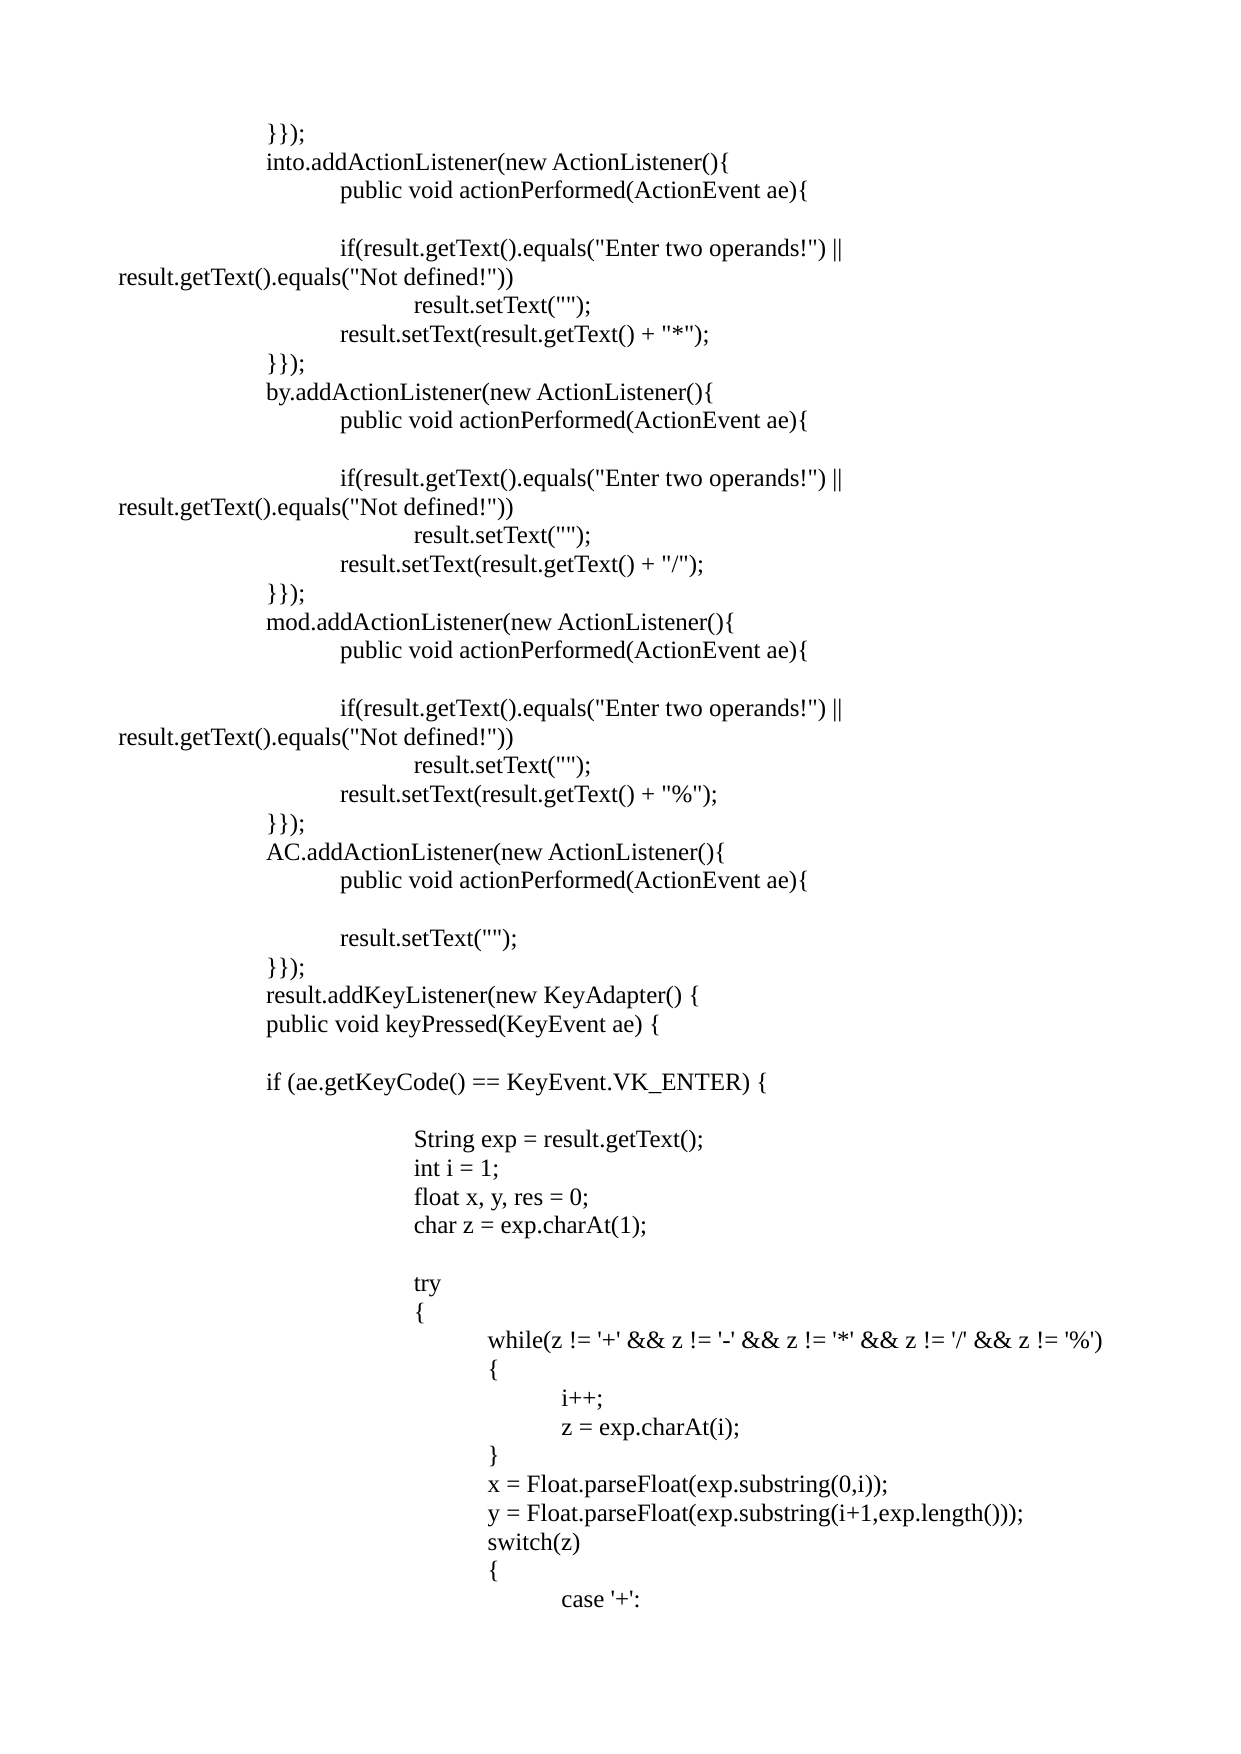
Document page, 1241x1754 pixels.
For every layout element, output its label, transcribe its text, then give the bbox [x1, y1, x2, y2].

text if (ae.getKeyCode() == KeyEvent.VK_ENTER) { [118, 1067, 1122, 1096]
text i++; [118, 1383, 1122, 1412]
text }}); [118, 348, 1122, 377]
text public void actionPerformed(ActionEvent ae){ [118, 636, 1122, 664]
text result.setText(""); [118, 291, 1122, 319]
text result.setText(result.getText() + "%"); [118, 779, 1122, 808]
text switch(z) [118, 1527, 1122, 1556]
text if(result.getText().equals("Enter two operands!") || result.getText().equals("Not defined!")) [118, 233, 1122, 291]
text z = exp.charAt(i); [118, 1412, 1122, 1441]
text case '+': [118, 1584, 1122, 1613]
text AC.addActionListener(new ActionListener(){ [118, 837, 1122, 866]
text result.setText(""); [118, 751, 1122, 779]
text }}); [118, 952, 1122, 981]
text { [118, 1556, 1122, 1584]
text x = Float.parseFloat(exp.substring(0,i)); [118, 1469, 1122, 1498]
text public void actionPerformed(ActionEvent ae){ [118, 176, 1122, 204]
text { [118, 1354, 1122, 1383]
text try [118, 1268, 1122, 1297]
text result.addKeyListener(new KeyAdapter() { [118, 981, 1122, 1009]
text y = Float.parseFloat(exp.substring(i+1,exp.length())); [118, 1498, 1122, 1527]
text into.addActionListener(new ActionListener(){ [118, 147, 1122, 176]
text by.addActionListener(new ActionListener(){ [118, 377, 1122, 406]
text result.setText(result.getText() + "*"); [118, 319, 1122, 348]
text }}); [118, 808, 1122, 837]
text if(result.getText().equals("Enter two operands!") || result.getText().equals("Not defined!")) [118, 693, 1122, 751]
text char z = exp.charAt(1); [118, 1211, 1122, 1239]
text int i = 1; [118, 1153, 1122, 1182]
text }}); [118, 118, 1122, 147]
text result.setText(""); [118, 923, 1122, 952]
text result.setText(result.getText() + "/"); [118, 549, 1122, 578]
text public void actionPerformed(ActionEvent ae){ [118, 866, 1122, 894]
text while(z != '+' && z != '-' && z != '*' && z != '/' && z != '%') [118, 1326, 1122, 1354]
text { [118, 1297, 1122, 1326]
text mod.addActionListener(new ActionListener(){ [118, 607, 1122, 636]
text public void actionPerformed(ActionEvent ae){ [118, 406, 1122, 434]
text } [118, 1441, 1122, 1469]
text public void keyPressed(KeyEvent ae) { [118, 1009, 1122, 1038]
text float x, y, res = 0; [118, 1182, 1122, 1211]
text if(result.getText().equals("Enter two operands!") || result.getText().equals("Not defined!")) [118, 463, 1122, 521]
text }}); [118, 578, 1122, 607]
text String exp = result.getText(); [118, 1124, 1122, 1153]
text result.setText(""); [118, 521, 1122, 549]
